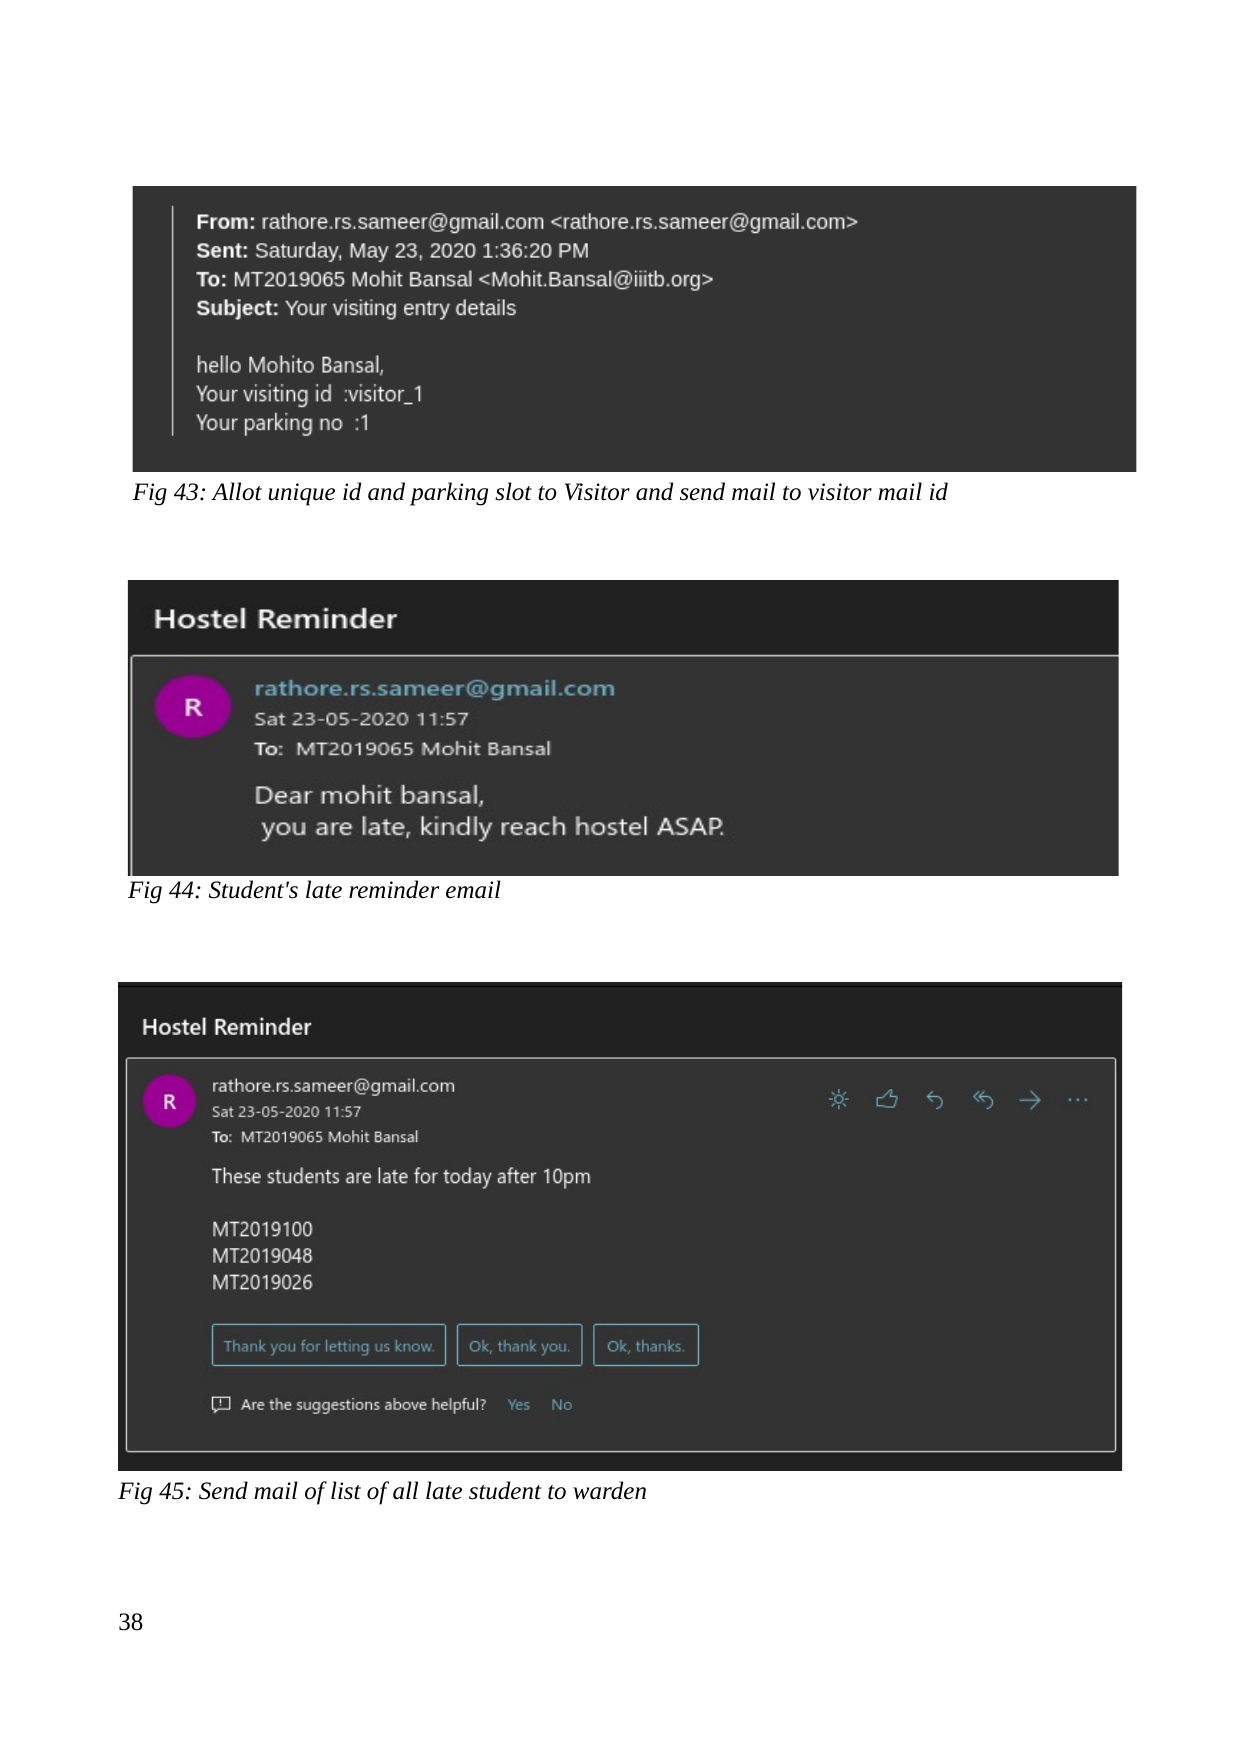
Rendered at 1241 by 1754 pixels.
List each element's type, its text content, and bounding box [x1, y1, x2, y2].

text Fig 43: Allot unique id and parking slot to Visitor and send mail to visitor mail id [133, 472, 1137, 506]
picture [132, 186, 1137, 472]
picture [127, 580, 1119, 876]
picture [118, 982, 1123, 1471]
text Fig 44: Student's late reminder email [128, 876, 1119, 904]
text Fig 45: Send mail of list of all late student to warden [118, 1471, 1122, 1505]
